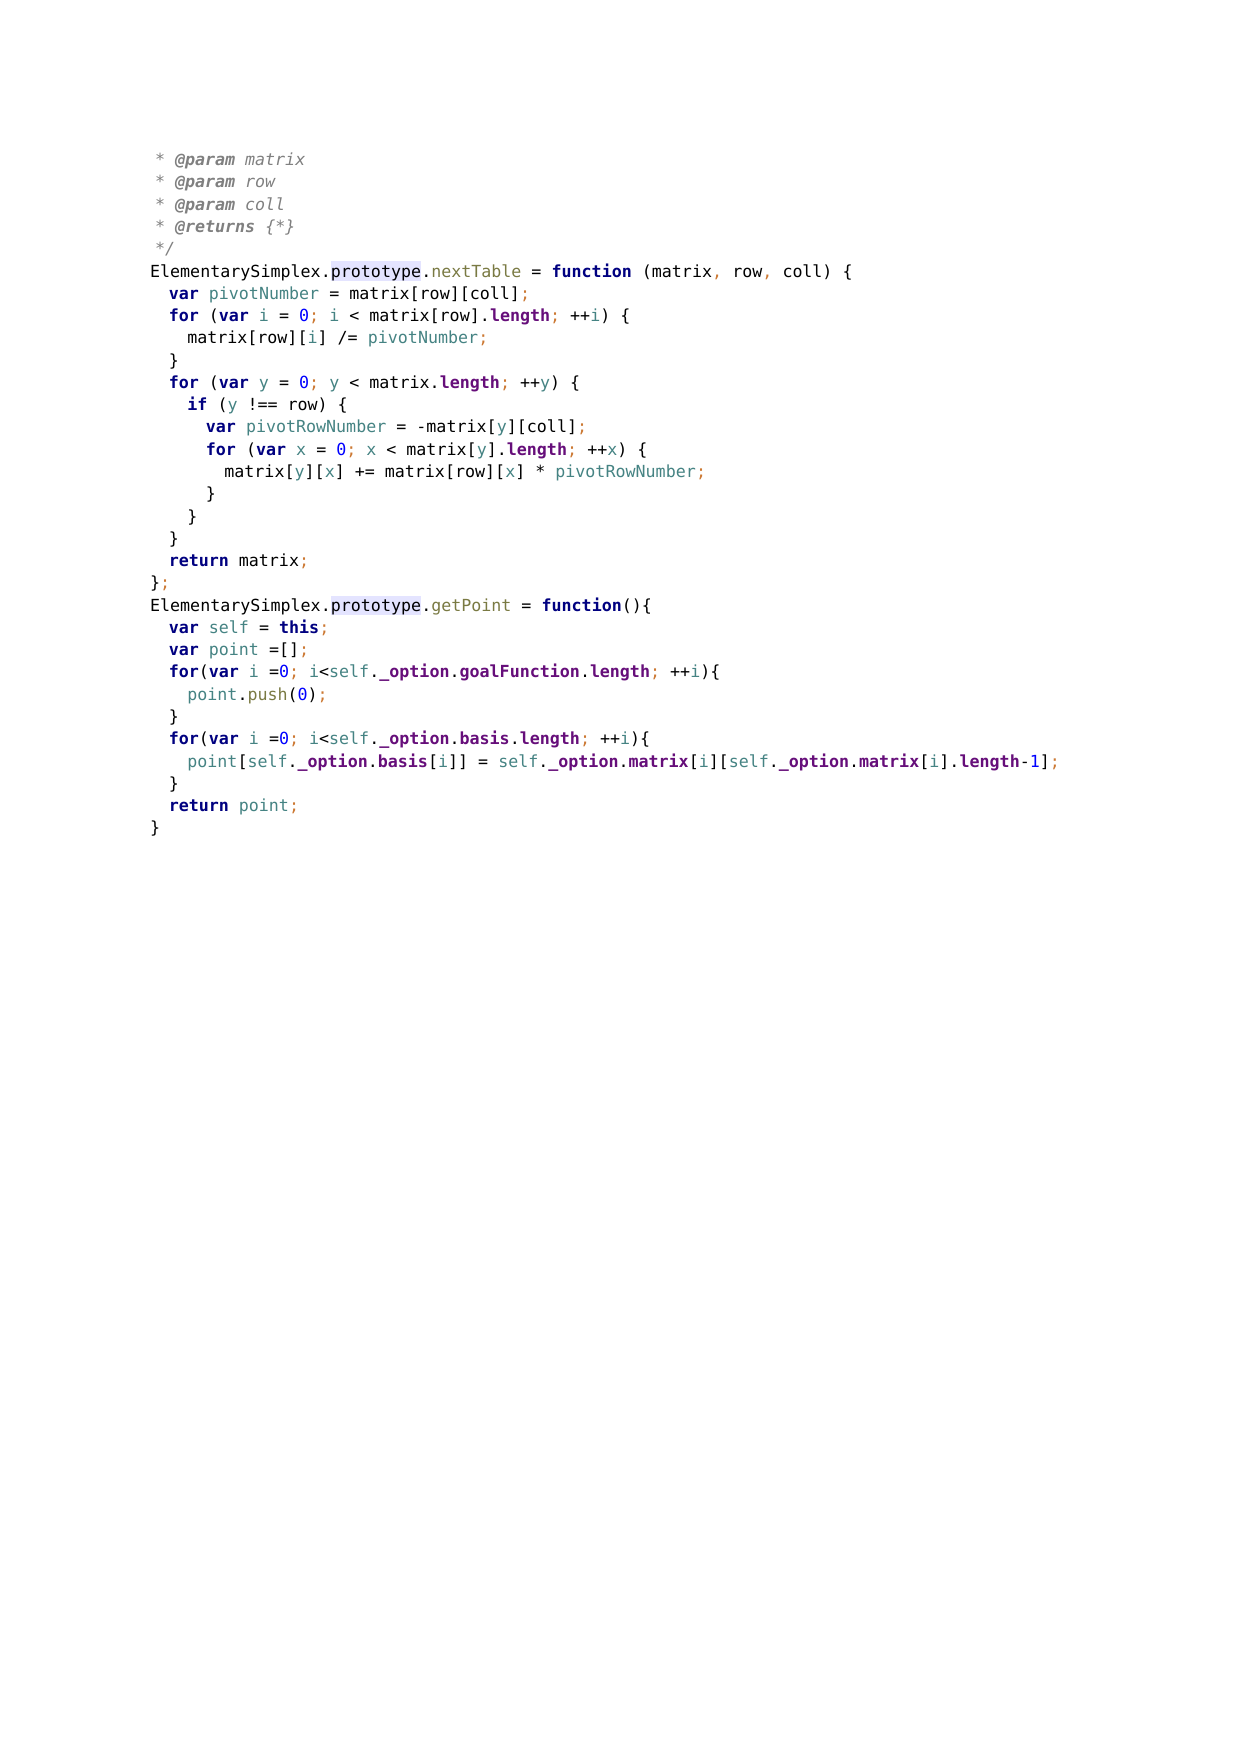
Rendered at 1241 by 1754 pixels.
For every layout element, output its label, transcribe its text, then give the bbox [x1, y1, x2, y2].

text } [150, 818, 1090, 838]
text for (var y = 0; y < matrix.length; ++y) { [150, 373, 1090, 392]
text * @param coll [150, 194, 1090, 214]
text } [150, 529, 1090, 548]
text var point =[]; [150, 640, 1090, 659]
text var self = this; [150, 618, 1090, 637]
text * @param row [150, 172, 1090, 192]
text } [150, 351, 1090, 370]
text * @returns {*} [150, 217, 1090, 236]
text */ [150, 239, 1090, 258]
text for(var i =0; i<self._option.goalFunction.length; ++i){ [150, 662, 1090, 682]
text ElementarySimplex.prototype.getPoint = function(){ [150, 596, 1090, 615]
text for (var i = 0; i < matrix[row].length; ++i) { [150, 306, 1090, 325]
text var pivotRowNumber = -matrix[y][coll]; [150, 417, 1090, 437]
text return matrix; [150, 551, 1090, 571]
text matrix[row][i] /= pivotNumber; [150, 328, 1090, 348]
text point[self._option.basis[i]] = self._option.matrix[i][self._option.matrix[i].length-1]; [150, 752, 1090, 771]
text for(var i =0; i<self._option.basis.length; ++i){ [150, 729, 1090, 749]
text if (y !== row) { [150, 395, 1090, 414]
text * @param matrix [150, 150, 1090, 169]
text return point; [150, 796, 1090, 816]
text for (var x = 0; x < matrix[y].length; ++x) { [150, 440, 1090, 459]
text var pivotNumber = matrix[row][coll]; [150, 284, 1090, 303]
text } [150, 507, 1090, 526]
text } [150, 484, 1090, 504]
text } [150, 707, 1090, 726]
text }; [150, 573, 1090, 593]
text point.push(0); [150, 685, 1090, 704]
text matrix[y][x] += matrix[row][x] * pivotRowNumber; [150, 462, 1090, 481]
text } [150, 774, 1090, 793]
text ElementarySimplex.prototype.nextTable = function (matrix, row, coll) { [150, 261, 1090, 281]
